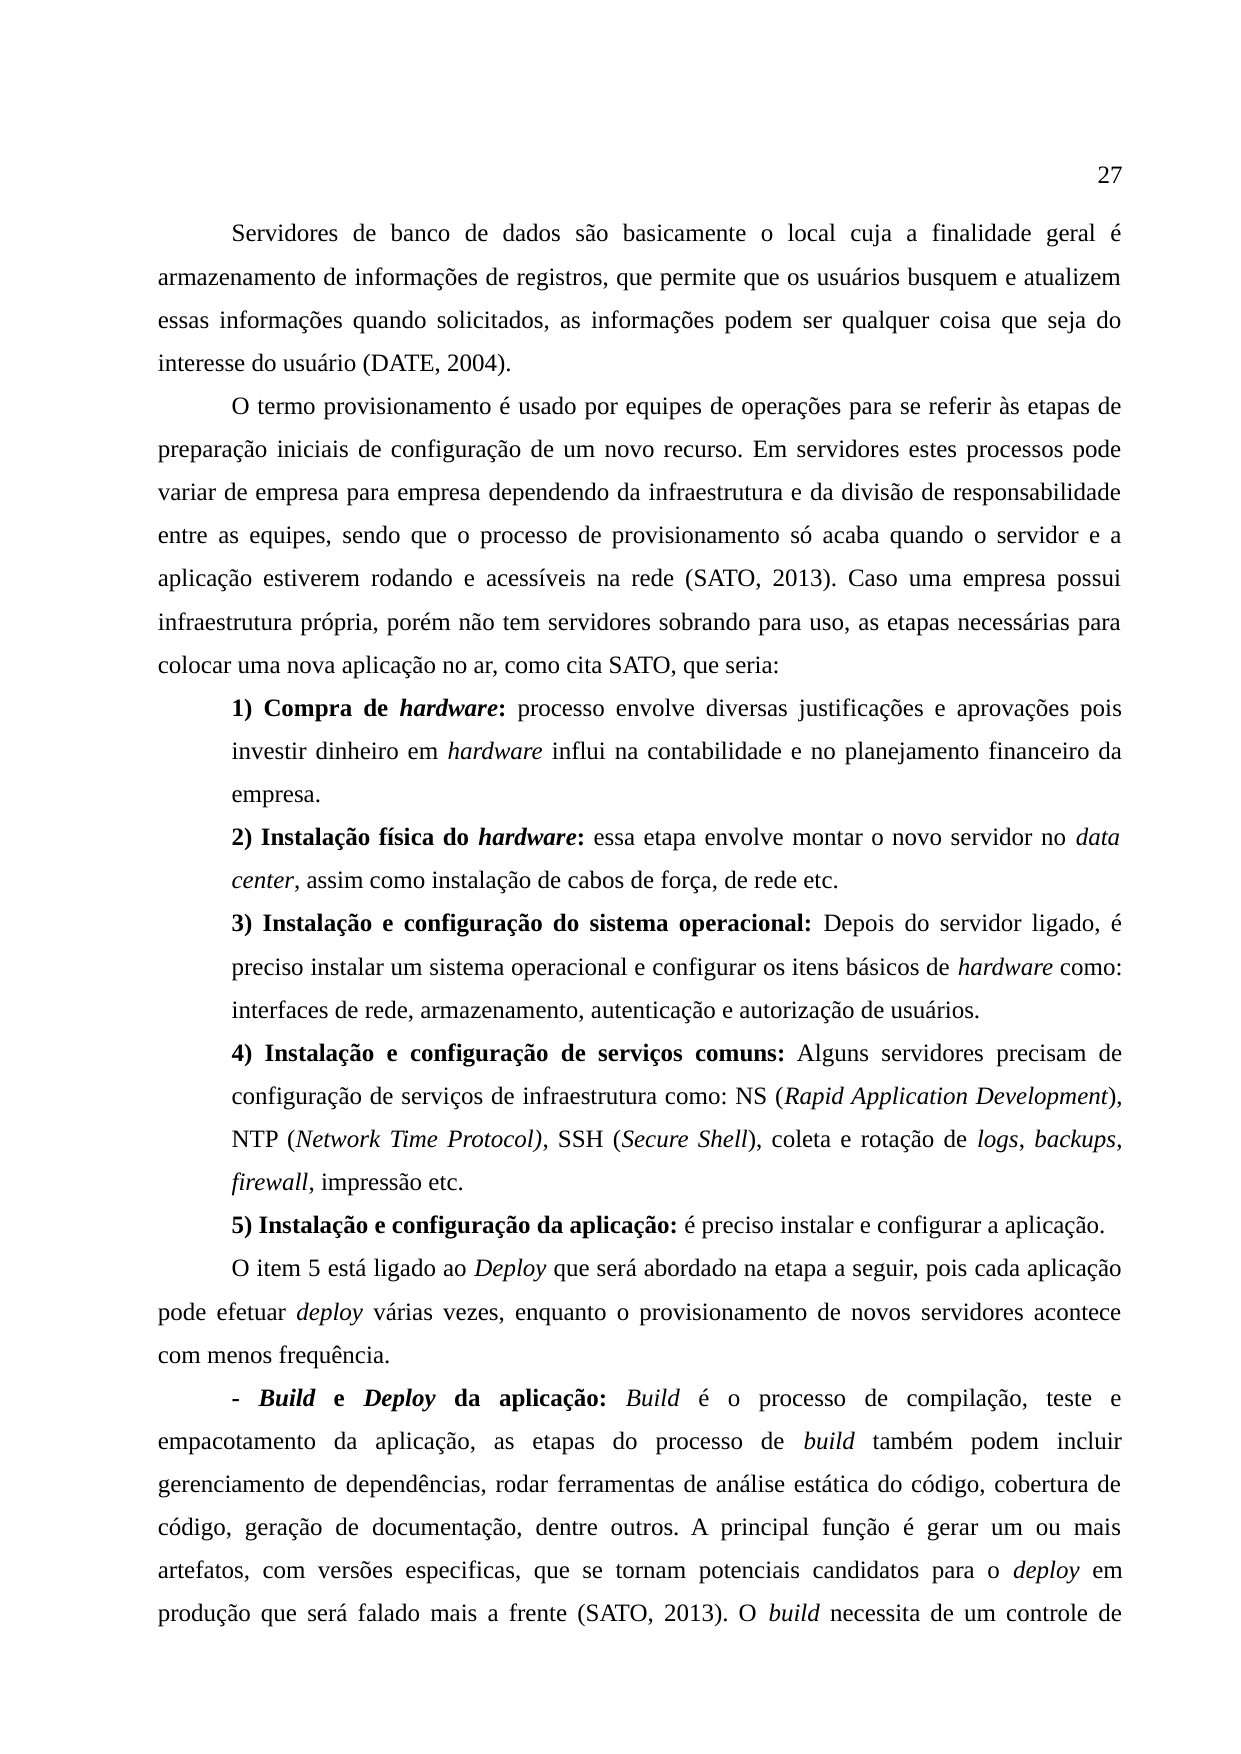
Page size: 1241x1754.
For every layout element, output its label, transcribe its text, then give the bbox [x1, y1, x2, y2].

text 3) Instalação e configuração do sistema operacional: Depois do servidor ligado, é preciso instalar um sistema operacional e configurar os itens básicos de hardware como: interfaces de rede, armazenamento, autenticação e autorização de usuários. [231, 908, 1122, 1023]
text - Build e Deploy da aplicação: Build é o processo de compilação, teste e empacotamento da aplicação, as etapas do processo de build também podem incluir gerenciamento de dependências, rodar ferramentas de análise estática do código, cobertura de código, geração de documentação, dentre outros. A principal função é gerar um ou mais artefatos, com versões especificas, que se tornam potenciais candidatos para o deploy em produção que será falado mais a frente (SATO, 2013). O build necessita de um controle de [158, 1383, 1122, 1627]
text 4) Instalação e configuração de serviços comuns: Alguns servidores precisam de configuração de serviços de infraestrutura como: NS (Rapid Application Development), NTP (Network Time Protocol), SSH (Secure Shell), coleta e rotação de logs, backups, firewall, impressão etc. [231, 1038, 1122, 1196]
text O termo provisionamento é usado por equipes de operações para se referir às etapas de preparação iniciais de configuração de um novo recurso. Em servidores estes processos pode variar de empresa para empresa dependendo da infraestrutura e da divisão de responsabilidade entre as equipes, sendo que o processo de provisionamento só acaba quando o servidor e a aplicação estiverem rodando e acessíveis na rede (SATO, 2013). Caso uma empresa possui infraestrutura própria, porém não tem servidores sobrando para uso, as etapas necessárias para colocar uma nova aplicação no ar, como cita SATO, que seria: [158, 391, 1122, 678]
text 1) Compra de hardware: processo envolve diversas justificações e aprovações pois investir dinheiro em hardware influi na contabilidade e no planejamento financeiro da empresa. [231, 693, 1122, 808]
text O item 5 está ligado ao Deploy que será abordado na etapa a seguir, pois cada aplicação pode efetuar deploy várias vezes, enquanto o provisionamento de novos servidores acontece com menos frequência. [158, 1253, 1122, 1368]
text 5) Instalação e configuração da aplicação: é preciso instalar e configurar a aplicação. [231, 1210, 1122, 1239]
text Servidores de banco de dados são basicamente o local cuja a finalidade geral é armazenamento de informações de registros, que permite que os usuários busquem e atualizem essas informações quando solicitados, as informações podem ser qualquer coisa que seja do interesse do usuário (DATE, 2004). [158, 218, 1122, 377]
text 2) Instalação física do hardware: essa etapa envolve montar o novo servidor no data center, assim como instalação de cabos de força, de rede etc. [231, 822, 1122, 894]
